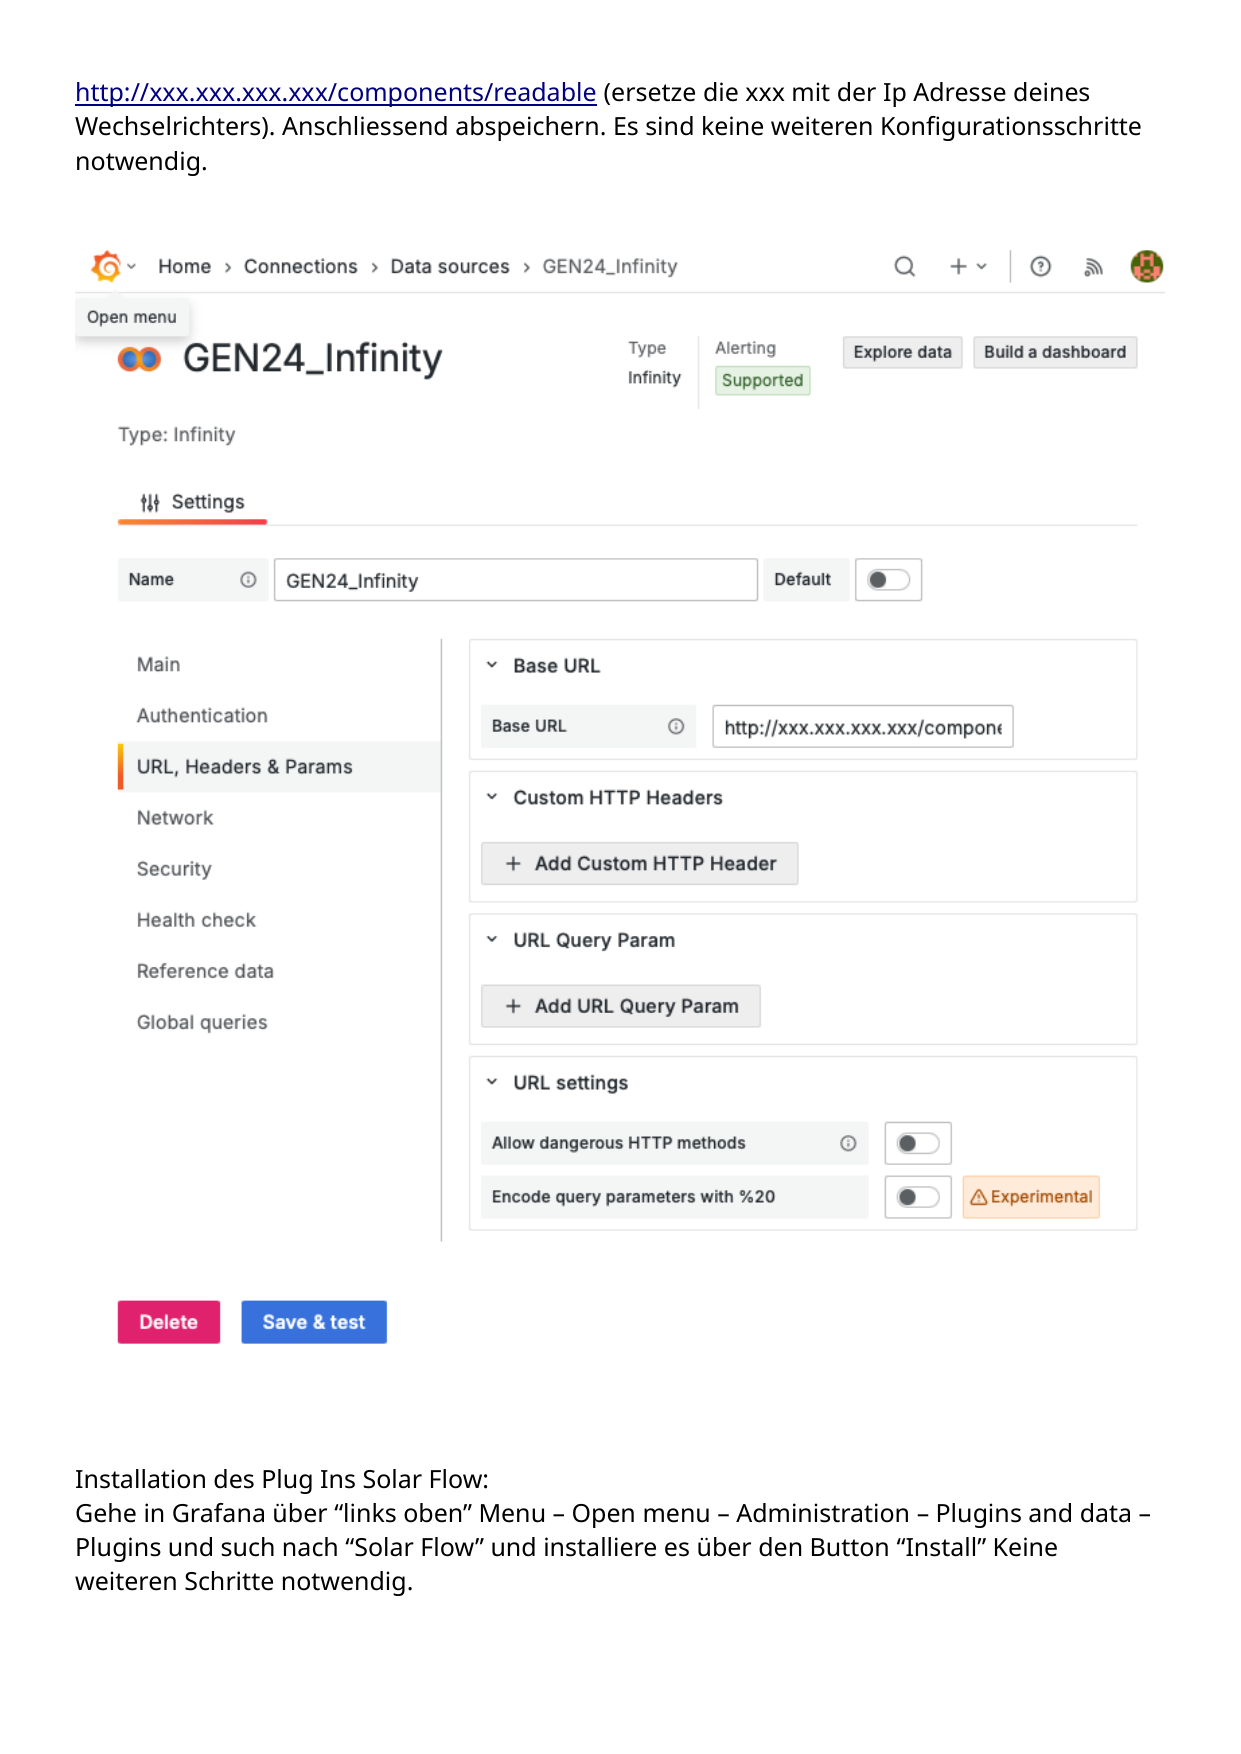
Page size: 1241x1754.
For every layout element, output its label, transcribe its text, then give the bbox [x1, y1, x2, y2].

text Installation des Plug Ins Solar Flow: [75, 1462, 1165, 1496]
text Gehe in Grafana über “links oben” Menu – Open menu – Administration – Plugins and data – Plugins und such nach “Solar Flow” und installiere es über den Button “Install” Keine weiteren Schritte notwendig. [75, 1496, 1165, 1598]
text http://xxx.xxx.xxx.xxx/components/readable (ersetze die xxx mit der Ip Adresse deines Wechselrichters). Anschliessend abspeichern. Es sind keine weiteren Konfigurationsschritte notwendig. [75, 75, 1165, 177]
